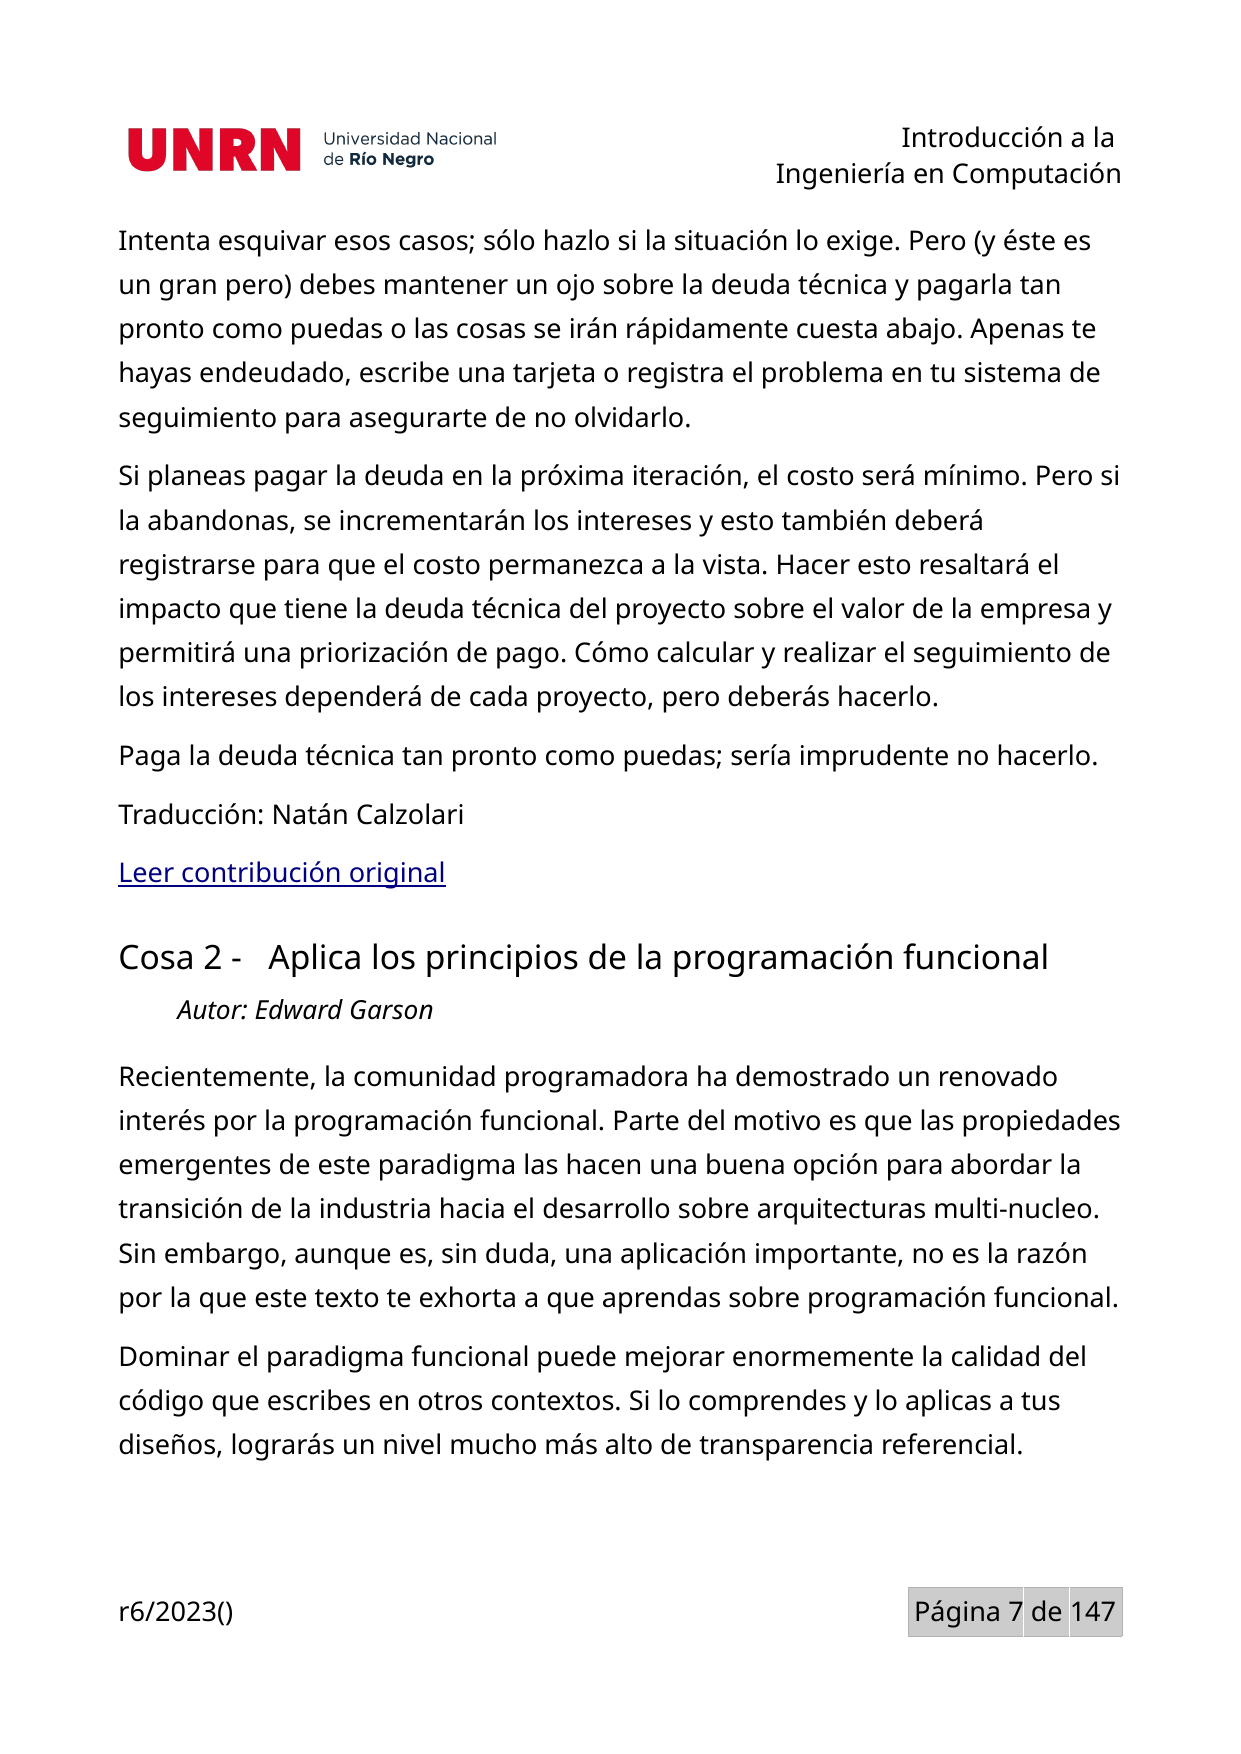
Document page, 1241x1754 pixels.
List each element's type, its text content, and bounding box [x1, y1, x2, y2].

text Leer contribución original [118, 854, 1122, 891]
text Paga la deuda técnica tan pronto como puedas; sería imprudente no hacerlo. [118, 736, 1122, 773]
text Dominar el paradigma funcional puede mejorar enormemente la calidad del código que escribes en otros contextos. Si lo comprendes y lo aplicas a tus diseños, lograrás un nivel mucho más alto de transparencia referencial. [118, 1337, 1122, 1462]
subtitle Aplica los principios de la programación funcional [118, 933, 1122, 979]
picture [118, 118, 505, 180]
text Autor: Edward Garson [177, 992, 1122, 1027]
text Intenta esquivar esos casos; sólo hazlo si la situación lo exige. Pero (y éste es un gran pero) debes mantener un ojo sobre la deuda técnica y pagarla tan pronto como puedas o las cosas se irán rápidamente cuesta abajo. Apenas te hayas endeudado, escribe una tarjeta o registra el problema en tu sistema de seguimiento para asegurarte de no olvidarlo. [118, 221, 1122, 435]
text Si planeas pagar la deuda en la próxima iteración, el costo será mínimo. Pero si la abandonas, se incrementarán los intereses y esto también deberá registrarse para que el costo permanezca a la vista. Hacer esto resaltará el impacto que tiene la deuda técnica del proyecto sobre el valor de la empresa y permitirá una priorización de pago. Cómo calcular y realizar el seguimiento de los intereses dependerá de cada proyecto, pero deberás hacerlo. [118, 457, 1122, 714]
text Recientemente, la comunidad programadora ha demostrado un renovado interés por la programación funcional. Parte del motivo es que las propiedades emergentes de este paradigma las hacen una buena opción para abordar la transición de la industria hacia el desarrollo sobre arquitecturas multi-nucleo. Sin embargo, aunque es, sin duda, una aplicación importante, no es la razón por la que este texto te exhorta a que aprendas sobre programación funcional. [118, 1057, 1122, 1315]
text Traducción: Natán Calzolari [118, 795, 1122, 832]
